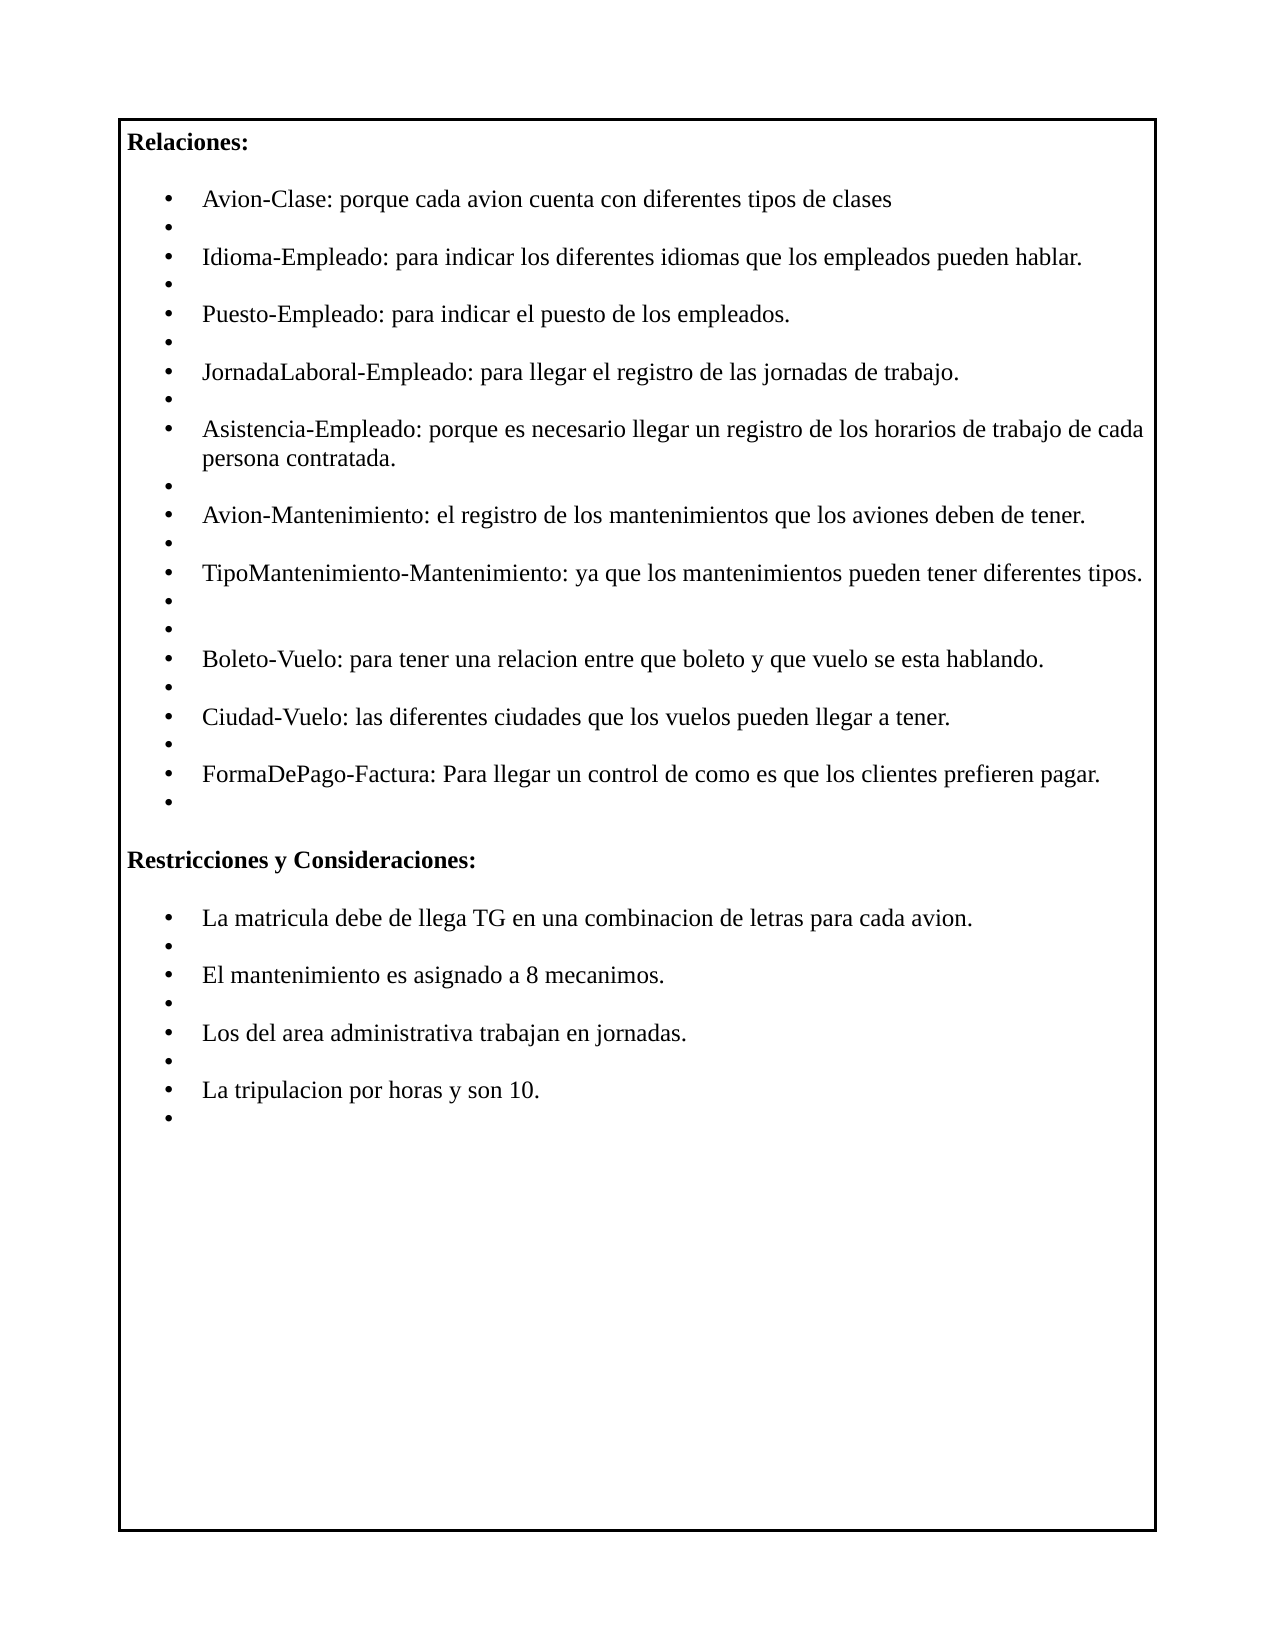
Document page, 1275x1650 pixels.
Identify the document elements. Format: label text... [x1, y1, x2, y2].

list Avion-Clase: porque cada avion cuenta con diferentes tipos de clases [164, 184, 1148, 213]
list Idioma-Empleado: para indicar los diferentes idiomas que los empleados pueden hablar. [164, 242, 1148, 271]
list Asistencia-Empleado: porque es necesario llegar un registro de los horarios de trabajo de cada persona contratada. [164, 414, 1148, 472]
list Los del area administrativa trabajan en jornadas. [164, 1018, 1148, 1047]
list TipoMantenimiento-Mantenimiento: ya que los mantenimientos pueden tener diferentes tipos. [164, 558, 1148, 587]
list Boleto-Vuelo: para tener una relacion entre que boleto y que vuelo se esta hablando. [164, 644, 1148, 673]
list Avion-Mantenimiento: el registro de los mantenimientos que los aviones deben de tener. [164, 501, 1148, 529]
list La matricula debe de llega TG en una combinacion de letras para cada avion. [164, 903, 1148, 932]
list El mantenimiento es asignado a 8 mecanimos. [164, 961, 1148, 989]
text Restricciones y Consideraciones: [127, 846, 1148, 874]
list FormaDePago-Factura: Para llegar un control de como es que los clientes prefieren pagar. [164, 759, 1148, 788]
list La tripulacion por horas y son 10. [164, 1076, 1148, 1104]
list JornadaLaboral-Empleado: para llegar el registro de las jornadas de trabajo. [164, 357, 1148, 386]
list Ciudad-Vuelo: las diferentes ciudades que los vuelos pueden llegar a tener. [164, 702, 1148, 731]
text Relaciones: [127, 127, 1148, 156]
list Puesto-Empleado: para indicar el puesto de los empleados. [164, 299, 1148, 328]
